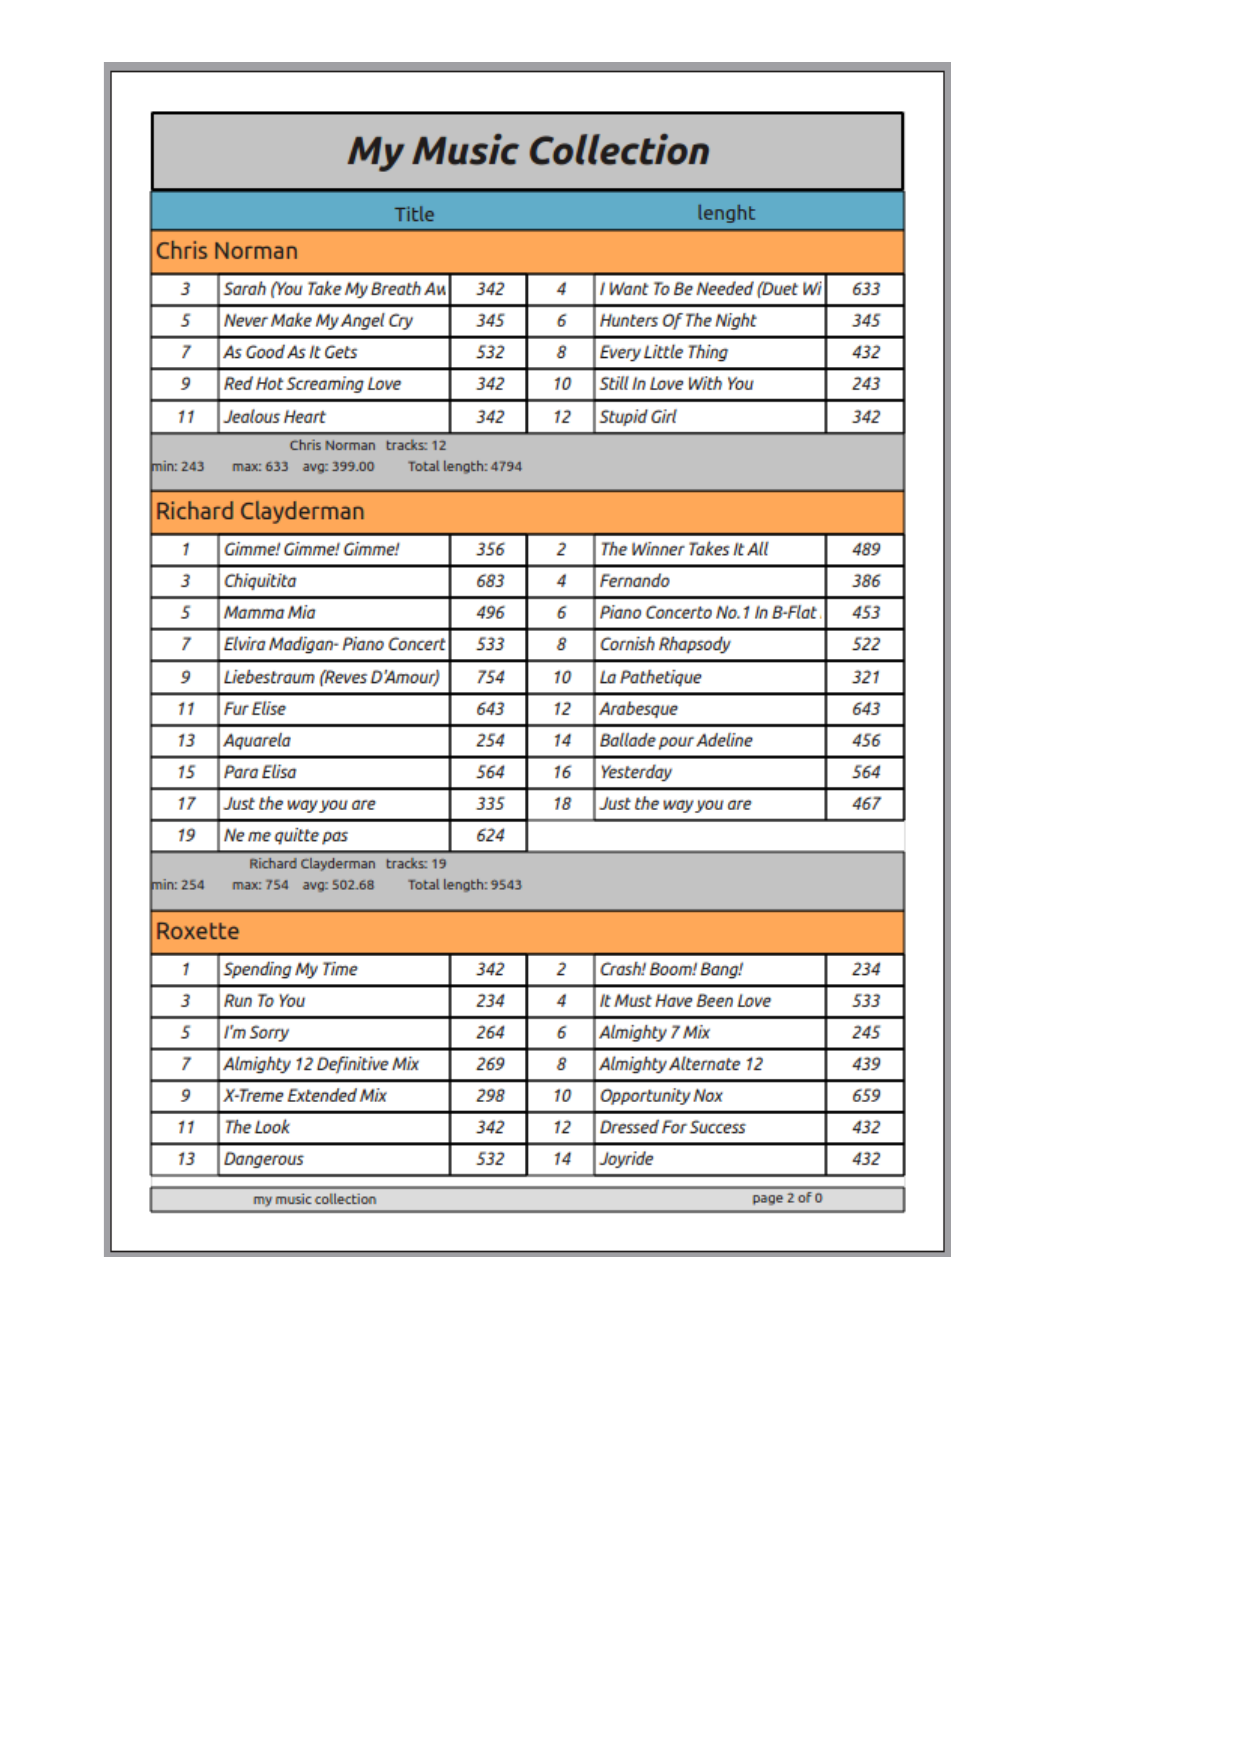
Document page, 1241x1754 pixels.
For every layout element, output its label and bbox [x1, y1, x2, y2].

picture [103, 62, 951, 1257]
